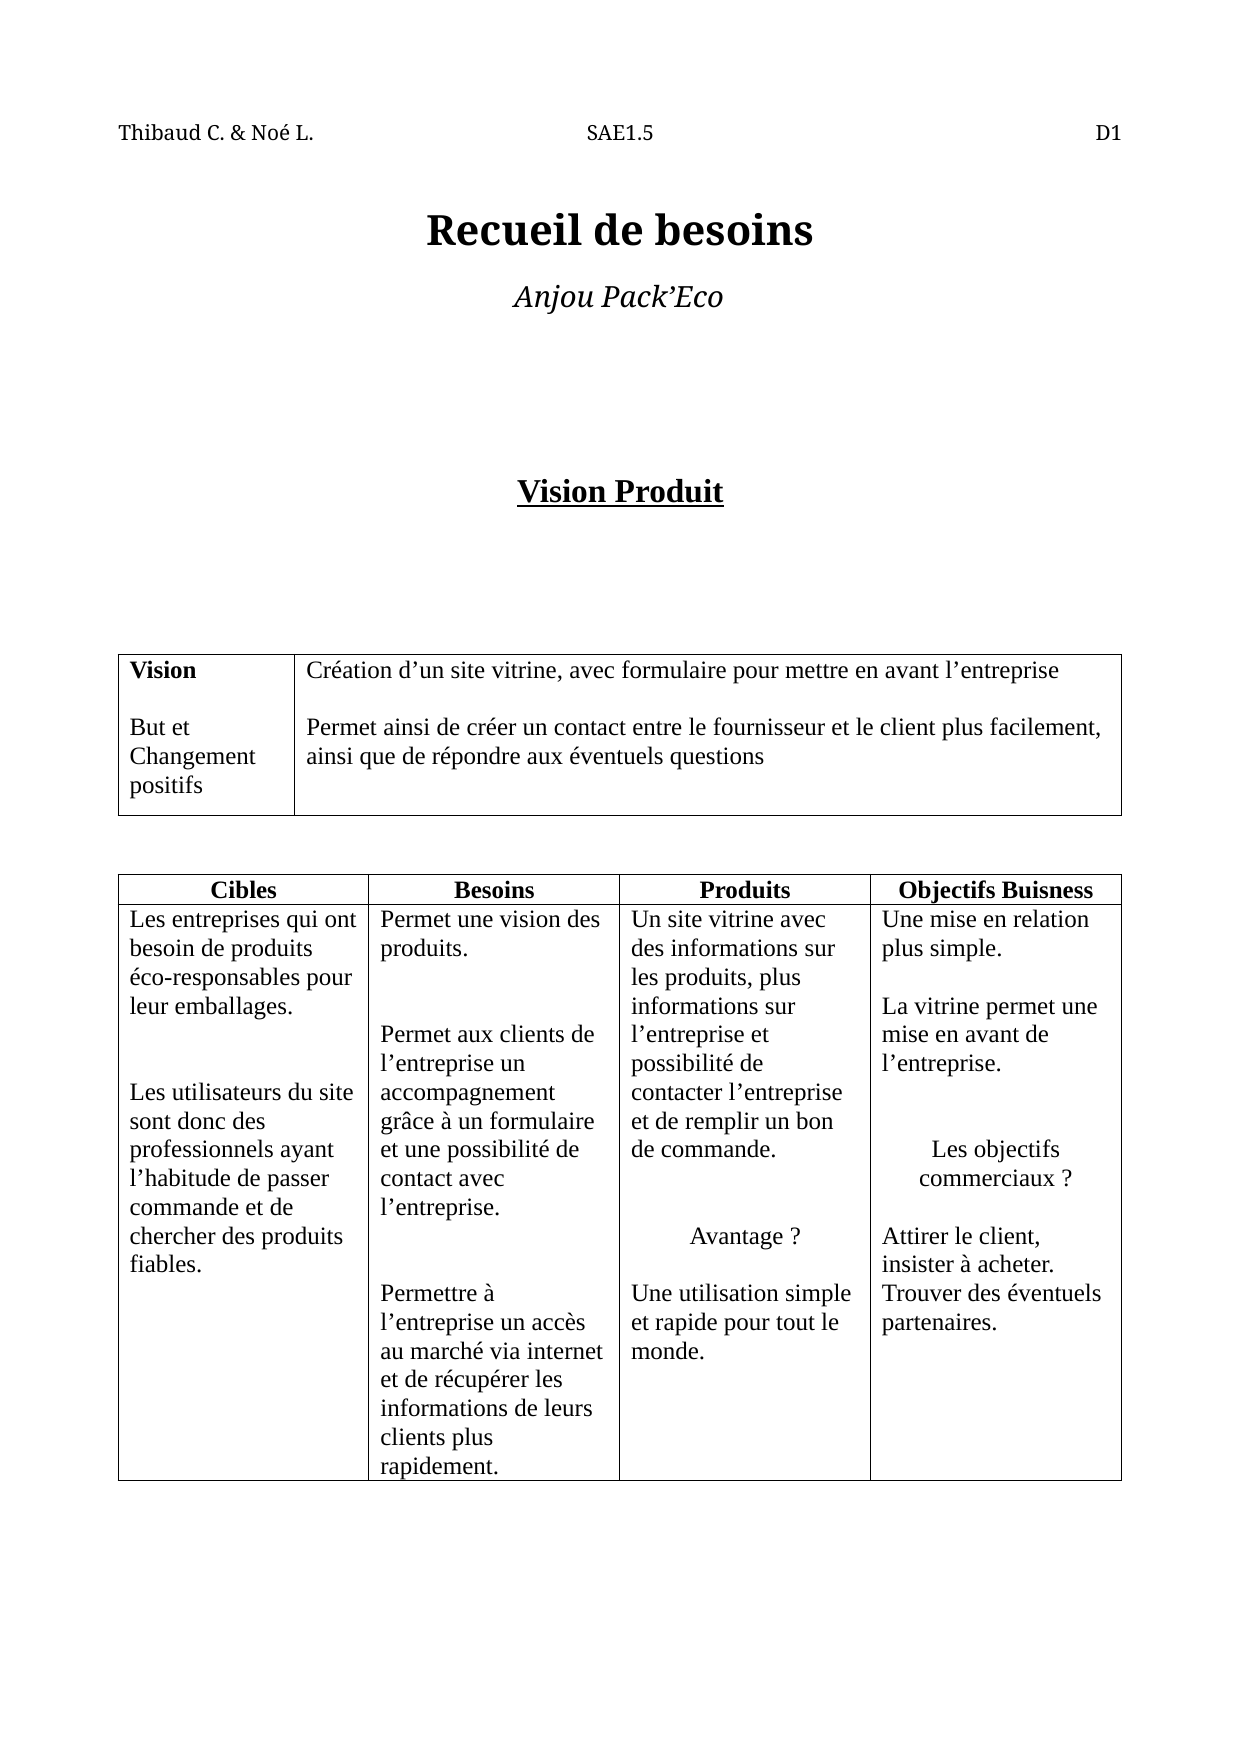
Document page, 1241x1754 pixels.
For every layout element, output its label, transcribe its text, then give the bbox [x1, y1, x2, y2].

title Recueil de besoins [118, 201, 1122, 258]
table_cell Une mise en relation plus simple. La vitrine permet une mise en avant de l’entreprise. Les objectifs commerciaux ? Attirer le client, insister à acheter. Trouver des éventuels partenaires. [871, 905, 1121, 1479]
table_header Création d’un site vitrine, avec formulaire pour mettre en avant l’entreprise Permet ainsi de créer un contact entre le fournisseur et le client plus facilement, ainsi que de répondre aux éventuels questions [295, 655, 1121, 815]
subtitle Anjou Pack’Eco [118, 277, 1122, 316]
table_header Produits [620, 875, 870, 903]
table_cell Un site vitrine avec des informations sur les produits, plus informations sur l’entreprise et possibilité de contacter l’entreprise et de remplir un bon de commande. Avantage ? Une utilisation simple et rapide pour tout le monde. [620, 905, 870, 1479]
table_cell Les entreprises qui ont besoin de produits éco-responsables pour leur emballages. Les utilisateurs du site sont donc des professionnels ayant l’habitude de passer commande et de chercher des produits fiables. [119, 905, 368, 1479]
table_header Besoins [369, 875, 619, 903]
text Vision Produit [118, 472, 1122, 510]
table_header Objectifs Buisness [871, 875, 1121, 903]
table_header Cibles [119, 875, 368, 903]
table_cell Permet une vision des produits. Permet aux clients de l’entreprise un accompagnement grâce à un formulaire et une possibilité de contact avec l’entreprise. Permettre à l’entreprise un accès au marché via internet et de récupérer les informations de leurs clients plus rapidement. [369, 905, 619, 1479]
table_header Vision But et Changement positifs [119, 655, 294, 815]
